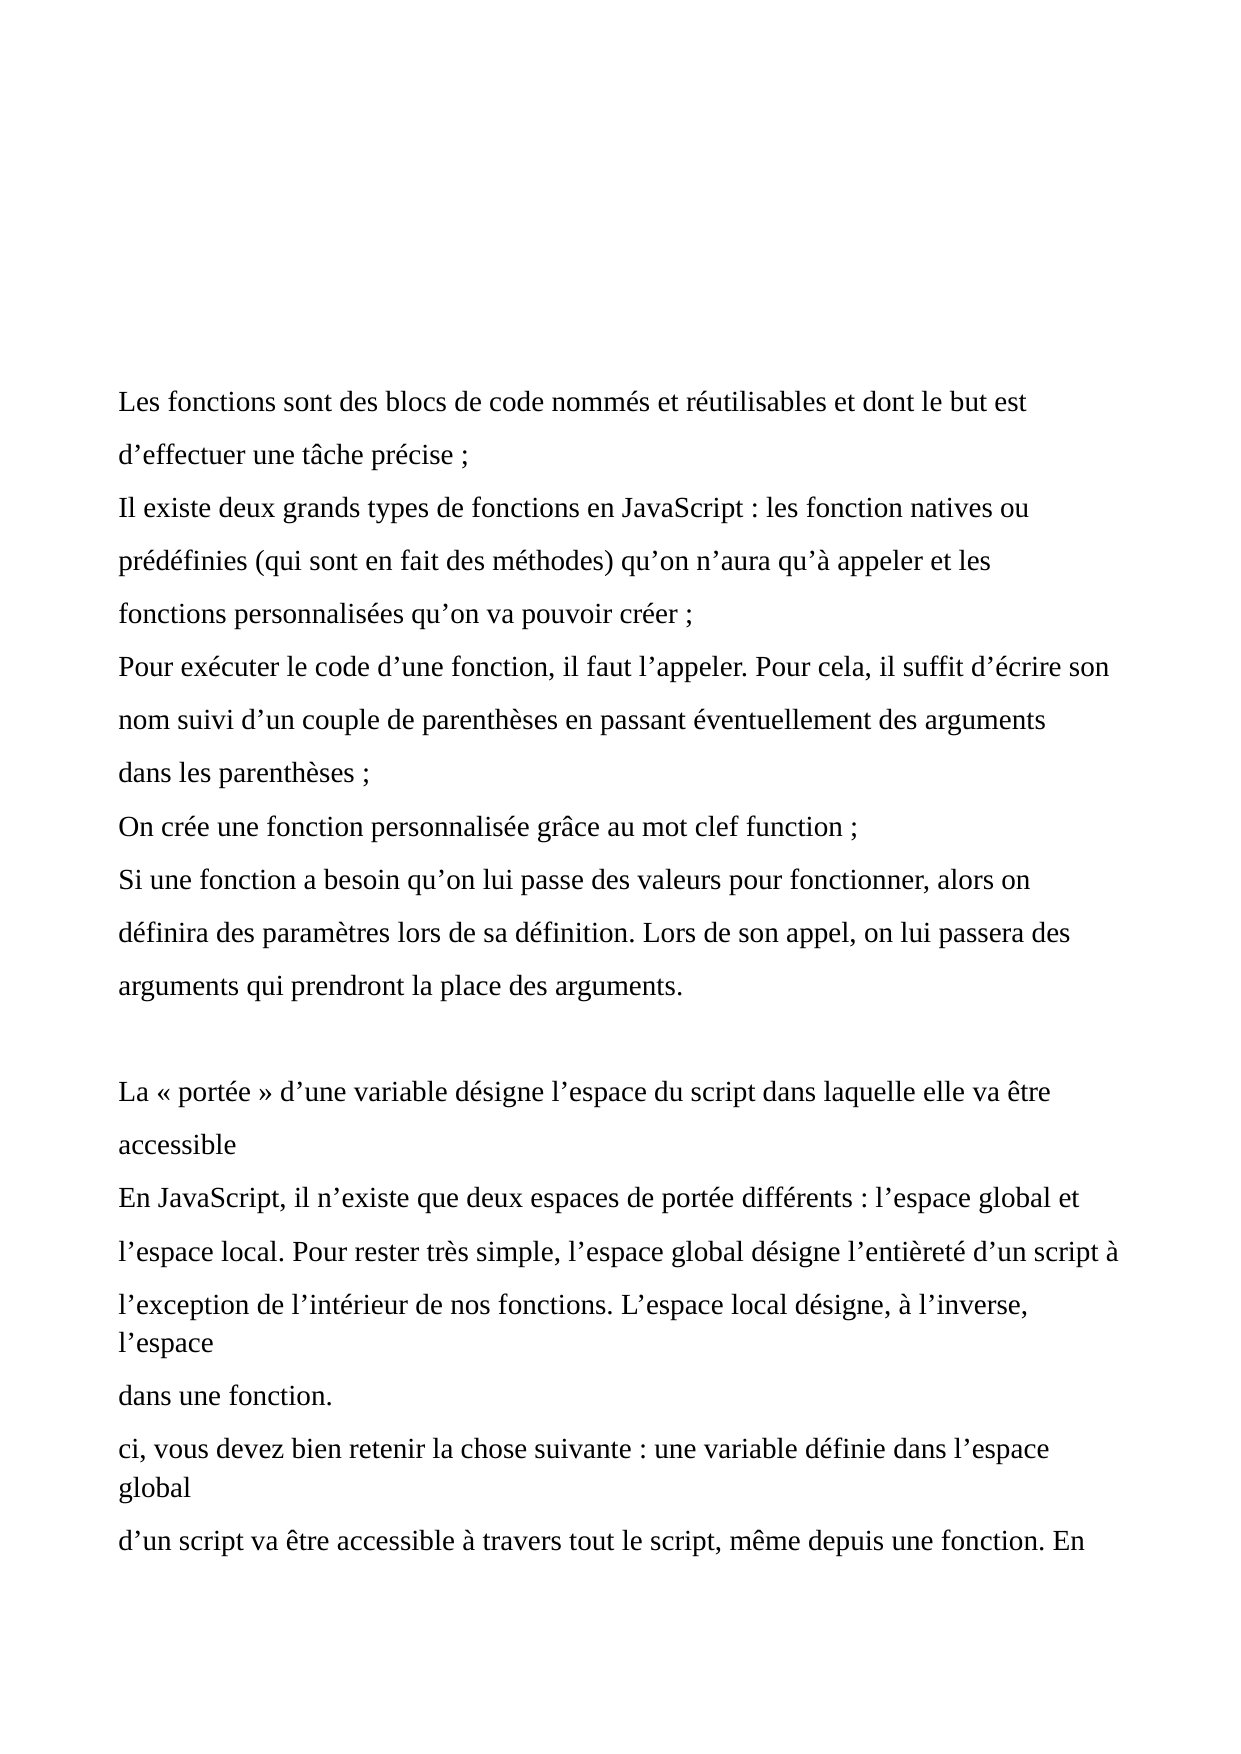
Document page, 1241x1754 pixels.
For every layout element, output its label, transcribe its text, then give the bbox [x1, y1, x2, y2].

text fonctions personnalisées qu’on va pouvoir créer ; [118, 596, 1122, 630]
text nom suivi d’un couple de parenthèses en passant éventuellement des arguments [118, 702, 1122, 736]
text La « portée » d’une variable désigne l’espace du script dans laquelle elle va être [118, 1074, 1122, 1108]
text prédéfinies (qui sont en fait des méthodes) qu’on n’aura qu’à appeler et les [118, 543, 1122, 577]
text d’un script va être accessible à travers tout le script, même depuis une fonction. En [118, 1523, 1122, 1557]
text Les fonctions sont des blocs de code nommés et réutilisables et dont le but est [118, 384, 1122, 417]
text Il existe deux grands types de fonctions en JavaScript : les fonction natives ou [118, 490, 1122, 523]
text On crée une fonction personnalisée grâce au mot clef function ; [118, 809, 1122, 842]
text d’effectuer une tâche précise ; [118, 437, 1122, 470]
text accessible [118, 1127, 1122, 1161]
text dans une fonction. [118, 1378, 1122, 1412]
text l’exception de l’intérieur de nos fonctions. L’espace local désigne, à l’inverse, l’espace [118, 1287, 1122, 1359]
text dans les parenthèses ; [118, 756, 1122, 789]
text Pour exécuter le code d’une fonction, il faut l’appeler. Pour cela, il suffit d’écrire son [118, 649, 1122, 683]
text En JavaScript, il n’existe que deux espaces de portée différents : l’espace global et [118, 1181, 1122, 1214]
text ci, vous devez bien retenir la chose suivante : une variable définie dans l’espace global [118, 1432, 1122, 1504]
text définira des paramètres lors de sa définition. Lors de son appel, on lui passera des [118, 915, 1122, 948]
text arguments qui prendront la place des arguments. [118, 968, 1122, 1002]
text Si une fonction a besoin qu’on lui passe des valeurs pour fonctionner, alors on [118, 862, 1122, 895]
text l’espace local. Pour rester très simple, l’espace global désigne l’entièreté d’un script à [118, 1234, 1122, 1267]
